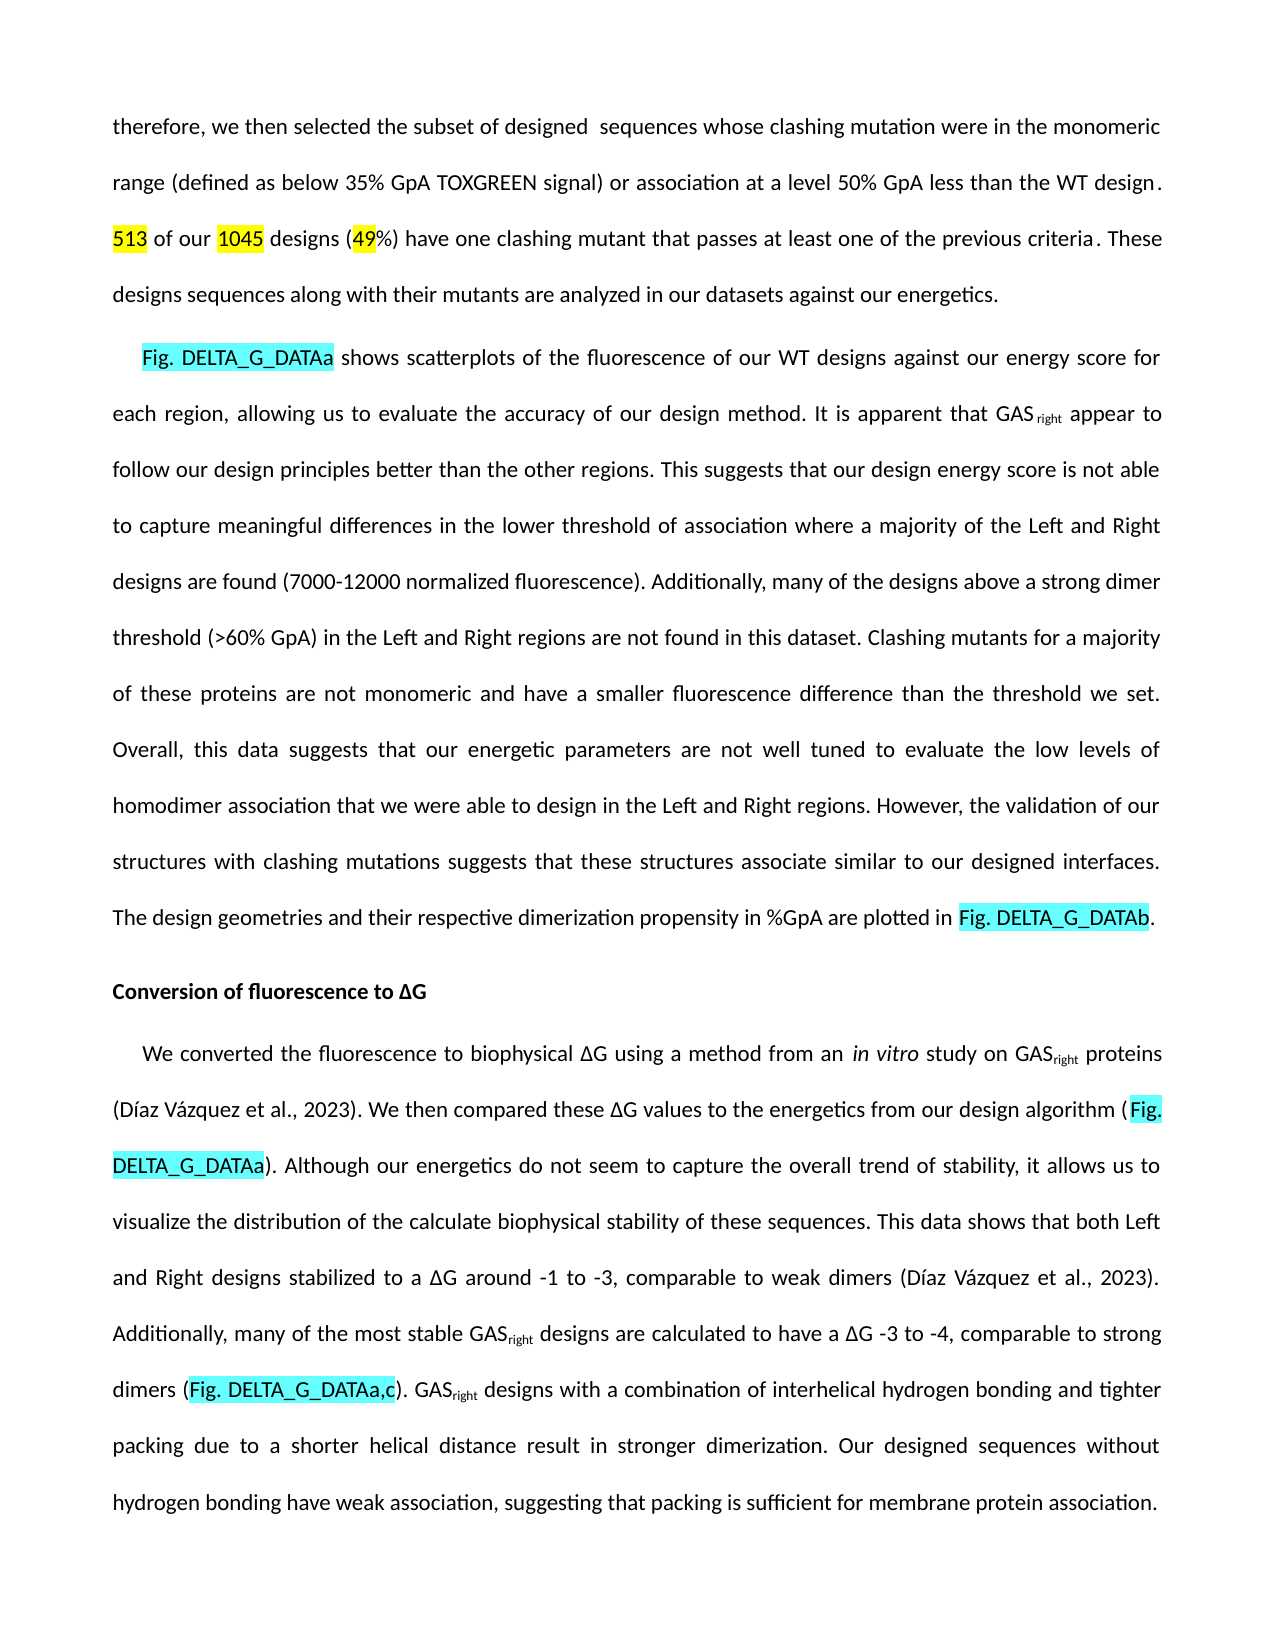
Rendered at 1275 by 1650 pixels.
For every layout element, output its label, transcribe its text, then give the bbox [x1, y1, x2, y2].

text We converted the fluorescence to biophysical ΔG using a method from an in vitro study on GASright proteins (Díaz Vázquez et al., 2023). We then compared these ΔG values to the energetics from our design algorithm (Fig. DELTA_G_DATAa). Although our energetics do not seem to capture the overall trend of stability, it allows us to visualize the distribution of the calculate biophysical stability of these sequences. This data shows that both Left and Right designs stabilized to a ΔG around -1 to -3, comparable to weak dimers (Díaz Vázquez et al., 2023). Additionally, many of the most stable GASright designs are calculated to have a ΔG -3 to -4, comparable to strong dimers (Fig. DELTA_G_DATAa,c). GASright designs with a combination of interhelical hydrogen bonding and tighter packing due to a shorter helical distance result in stronger dimerization. Our designed sequences without hydrogen bonding have weak association, suggesting that packing is sufficient for membrane protein association. [112, 1039, 1162, 1516]
text therefore, we then selected the subset of designed sequences whose clashing mutation were in the monomeric range (defined as below 35% GpA TOXGREEN signal) or association at a level 50% GpA less than the WT design. 513 of our 1045 designs (49%) have one clashing mutant that passes at least one of the previous criteria. These designs sequences along with their mutants are analyzed in our datasets against our energetics. [112, 112, 1162, 309]
text Fig. DELTA_G_DATAa shows scatterplots of the fluorescence of our WT designs against our energy score for each region, allowing us to evaluate the accuracy of our design method. It is apparent that GASright appear to follow our design principles better than the other regions. This suggests that our design energy score is not able to capture meaningful differences in the lower threshold of association where a majority of the Left and Right designs are found (7000-12000 normalized fluorescence). Additionally, many of the designs above a strong dimer threshold (>60% GpA) in the Left and Right regions are not found in this dataset. Clashing mutants for a majority of these proteins are not monomeric and have a smaller fluorescence difference than the threshold we set. Overall, this data suggests that our energetic parameters are not well tuned to evaluate the low levels of homodimer association that we were able to design in the Left and Right regions. However, the validation of our structures with clashing mutations suggests that these structures associate similar to our designed interfaces. The design geometries and their respective dimerization propensity in %GpA are plotted in Fig. DELTA_G_DATAb. [112, 343, 1162, 931]
subtitle Conversion of fluorescence to ΔG [112, 977, 1162, 1005]
